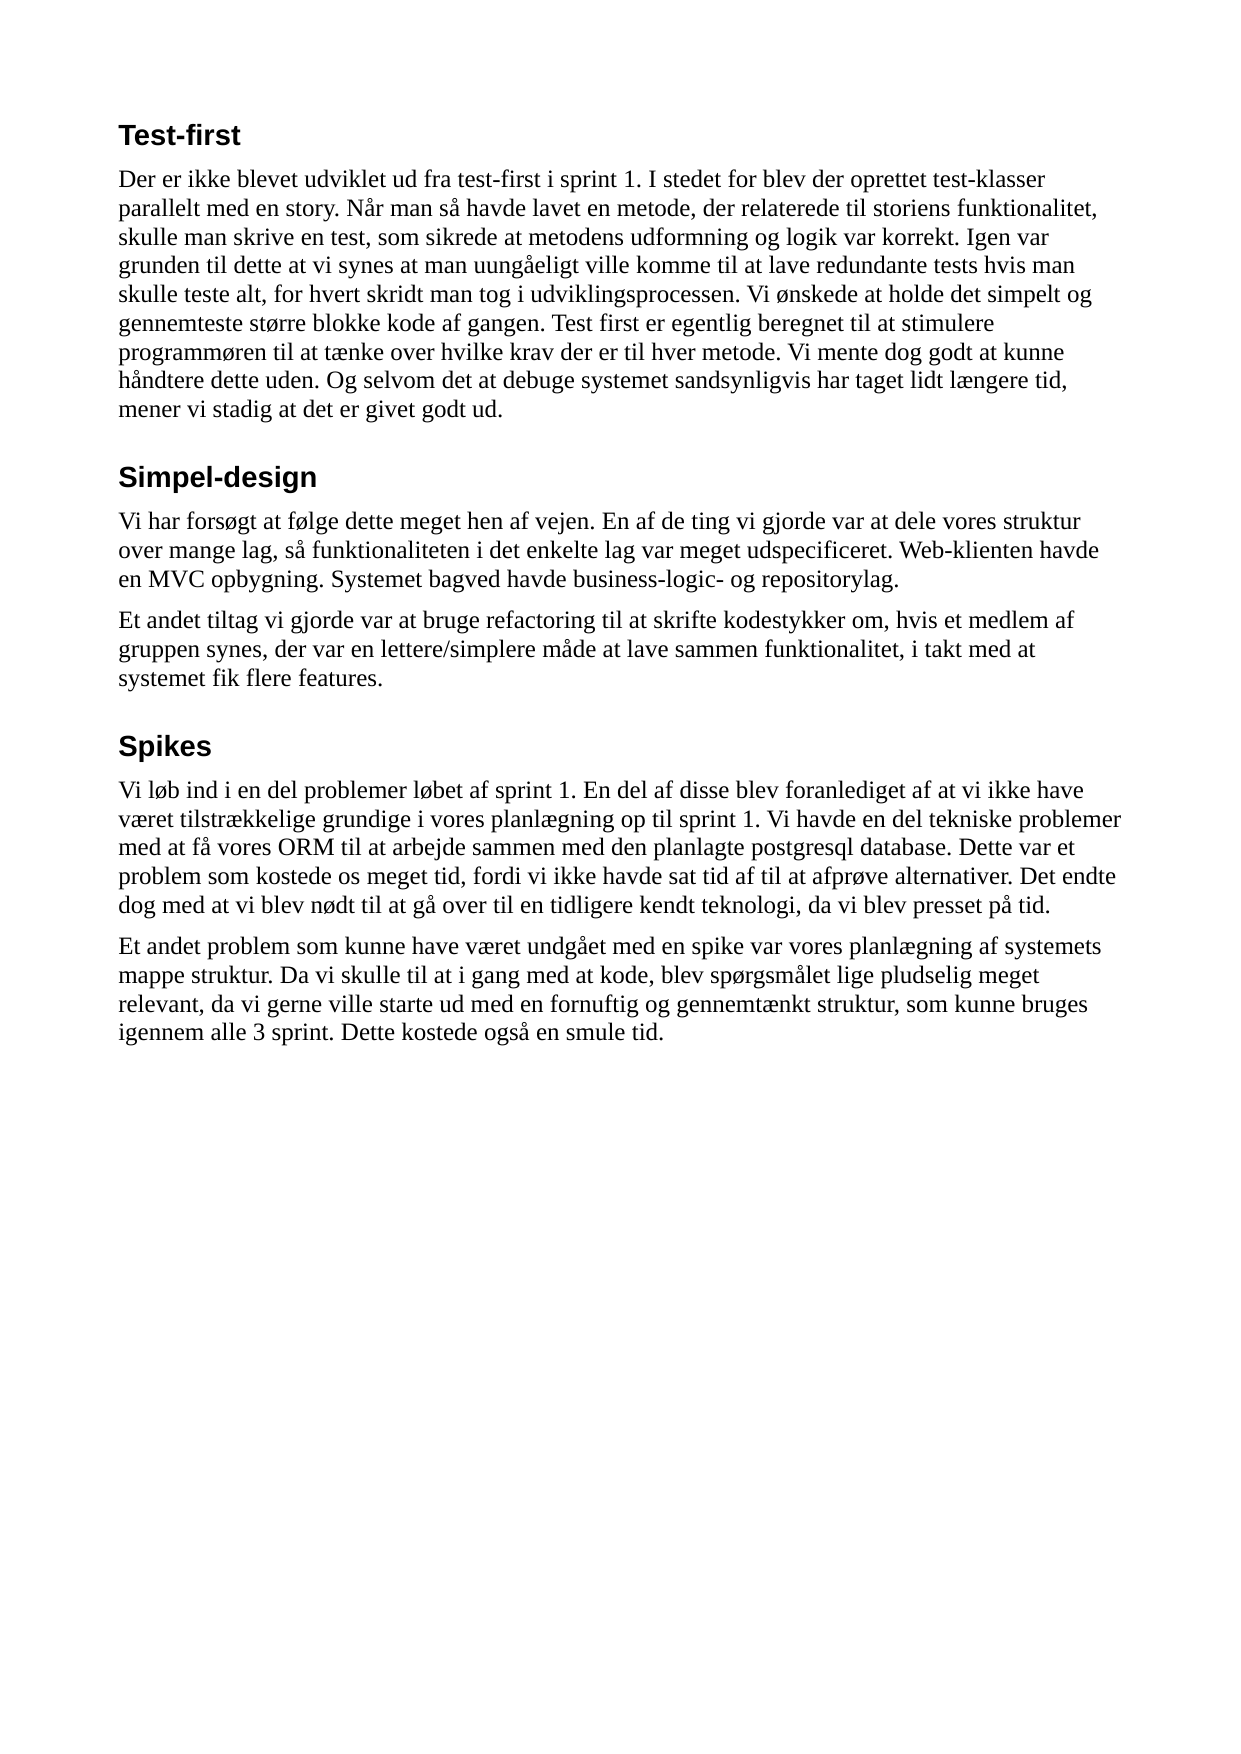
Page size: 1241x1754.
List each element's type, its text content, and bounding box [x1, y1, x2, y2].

text Der er ikke blevet udviklet ud fra test-first i sprint 1. I stedet for blev der oprettet test-klasser parallelt med en story. Når man så havde lavet en metode, der relaterede til storiens funktionalitet, skulle man skrive en test, som sikrede at metodens udformning og logik var korrekt. Igen var grunden til dette at vi synes at man uungåeligt ville komme til at lave redundante tests hvis man skulle teste alt, for hvert skridt man tog i udviklingsprocessen. Vi ønskede at holde det simpelt og gennemteste større blokke kode af gangen. Test first er egentlig beregnet til at stimulere programmøren til at tænke over hvilke krav der er til hver metode. Vi mente dog godt at kunne håndtere dette uden. Og selvom det at debuge systemet sandsynligvis har taget lidt længere tid, mener vi stadig at det er givet godt ud. [118, 164, 1122, 423]
text Vi løb ind i en del problemer løbet af sprint 1. En del af disse blev foranlediget af at vi ikke have været tilstrækkelige grundige i vores planlægning op til sprint 1. Vi havde en del tekniske problemer med at få vores ORM til at arbejde sammen med den planlagte postgresql database. Dette var et problem som kostede os meget tid, fordi vi ikke havde sat tid af til at afprøve alternativer. Det endte dog med at vi blev nødt til at gå over til en tidligere kendt teknologi, da vi blev presset på tid. [118, 775, 1122, 919]
subtitle Spikes [118, 729, 1122, 762]
subtitle Simpel-design [118, 460, 1122, 494]
text Vi har forsøgt at følge dette meget hen af vejen. En af de ting vi gjorde var at dele vores struktur over mange lag, så funktionaliteten i det enkelte lag var meget udspecificeret. Web-klienten havde en MVC opbygning. Systemet bagved havde business-logic- og repositorylag. [118, 506, 1122, 593]
text Et andet problem som kunne have været undgået med en spike var vores planlægning af systemets mappe struktur. Da vi skulle til at i gang med at kode, blev spørgsmålet lige pludselig meget relevant, da vi gerne ville starte ud med en fornuftig og gennemtænkt struktur, som kunne bruges igennem alle 3 sprint. Dette kostede også en smule tid. [118, 931, 1122, 1046]
subtitle Test-first [118, 118, 1122, 152]
text Et andet tiltag vi gjorde var at bruge refactoring til at skrifte kodestykker om, hvis et medlem af gruppen synes, der var en lettere/simplere måde at lave sammen funktionalitet, i takt med at systemet fik flere features. [118, 605, 1122, 691]
